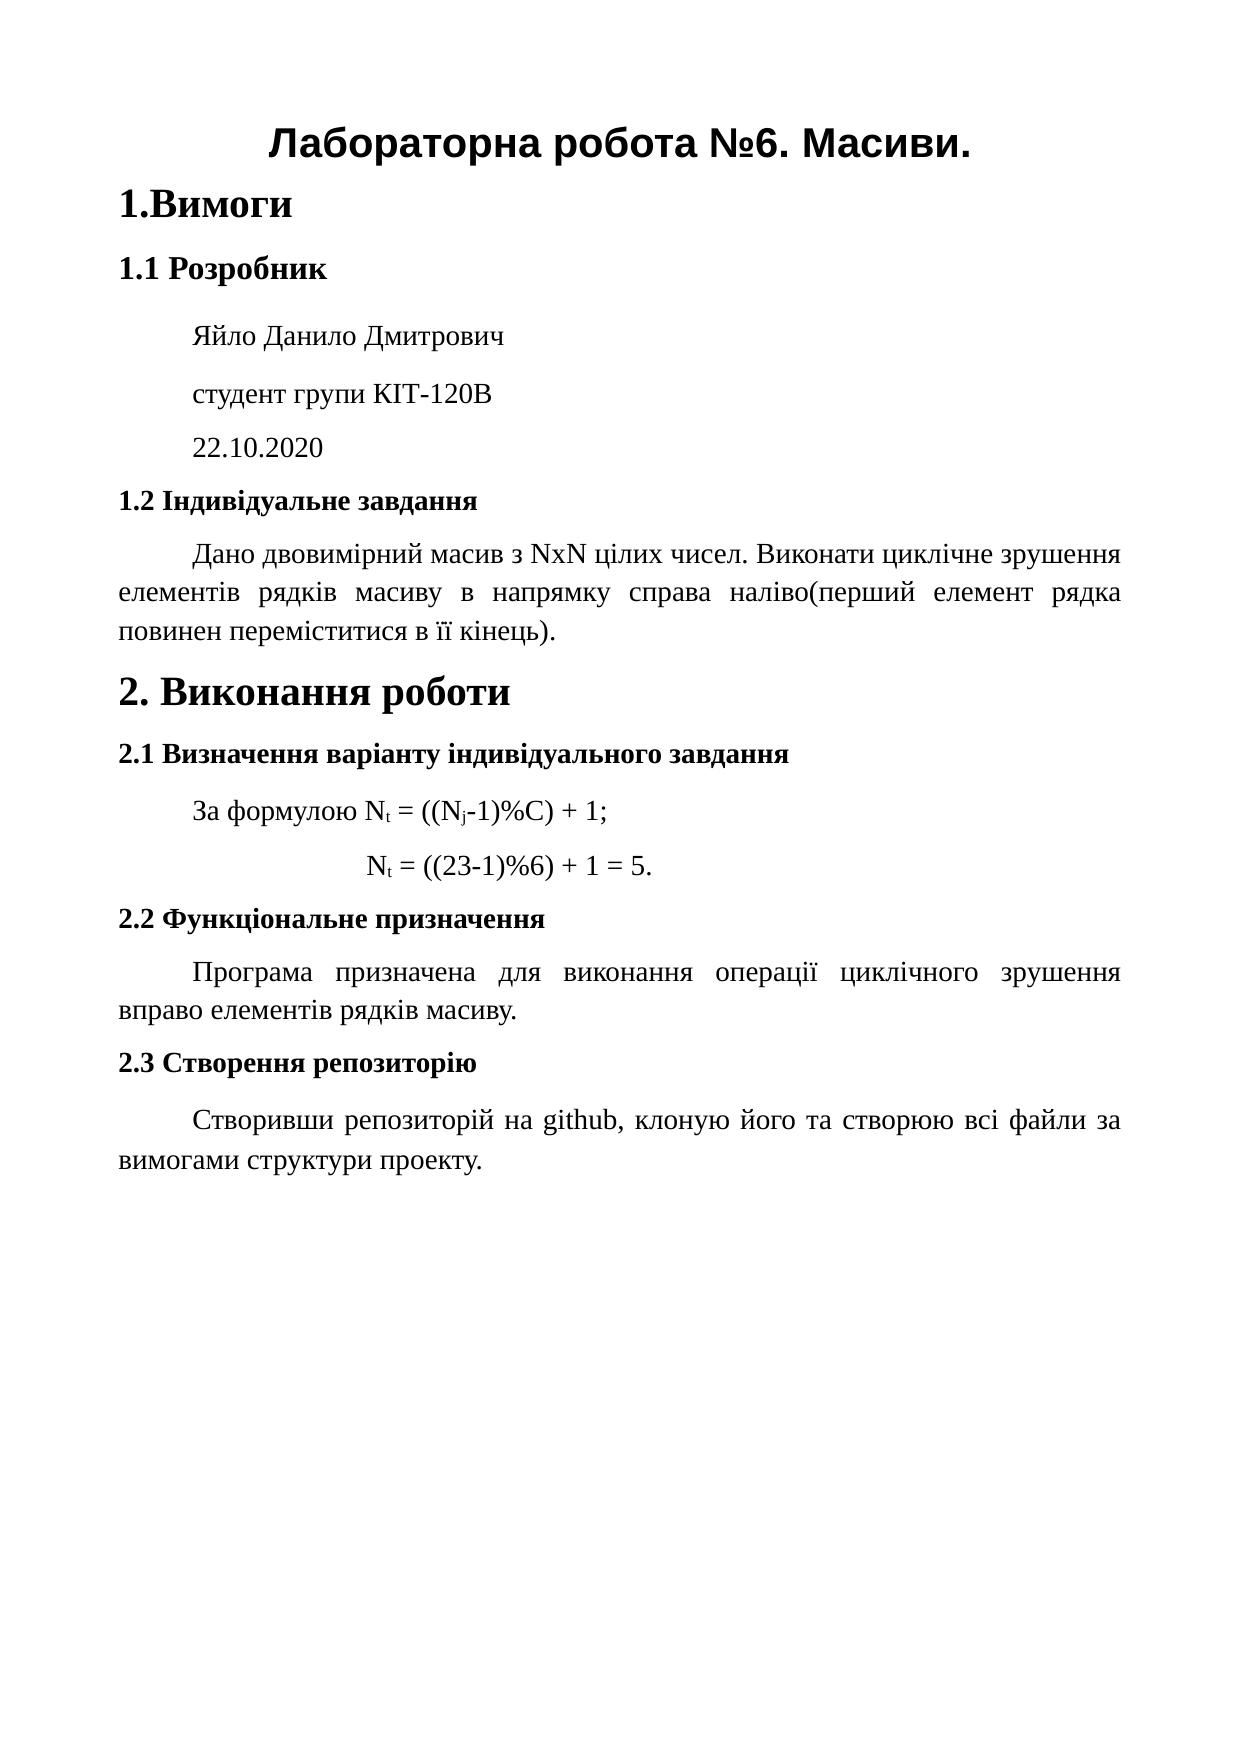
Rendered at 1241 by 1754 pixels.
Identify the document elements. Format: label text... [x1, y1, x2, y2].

text 22.10.2020 [118, 430, 1122, 463]
text Дано двовимірний масив з NxN цілих чисел. Виконати циклічне зрушення елементів рядків масиву в напрямку справа наліво(перший елемент рядка повинен переміститися в її кінець). [118, 536, 1122, 647]
text За формулою Nt = ((Nj-1)%C) + 1; [118, 789, 1122, 827]
text 2.3 Створення репозиторію [118, 1046, 1122, 1079]
text 2.2 Функціональне призначення [118, 901, 1122, 934]
text Яйло Данило Дмитрович [118, 307, 1122, 355]
text 1.2 Індивідуальне завдання [118, 483, 1122, 516]
title Лабораторна робота №6. Масиви. [118, 118, 1122, 166]
text 1.Вимоги [118, 178, 1122, 226]
text 2.1 Визначення варіанту індивідуального завдання [118, 736, 1122, 769]
text Nt = ((23-1)%6) + 1 = 5. [118, 848, 1122, 881]
text Створивши репозиторій на github, клоную його та створюю всі файли за вимогами структури проекту. [118, 1099, 1122, 1176]
text студент групи КІТ-120В [118, 377, 1122, 410]
text 1.1 Розробник [118, 248, 1122, 287]
text 2. Виконання роботи [118, 666, 1122, 714]
text Програма призначена для виконання операції циклічного зрушення вправо елементів рядків масиву. [118, 954, 1122, 1026]
